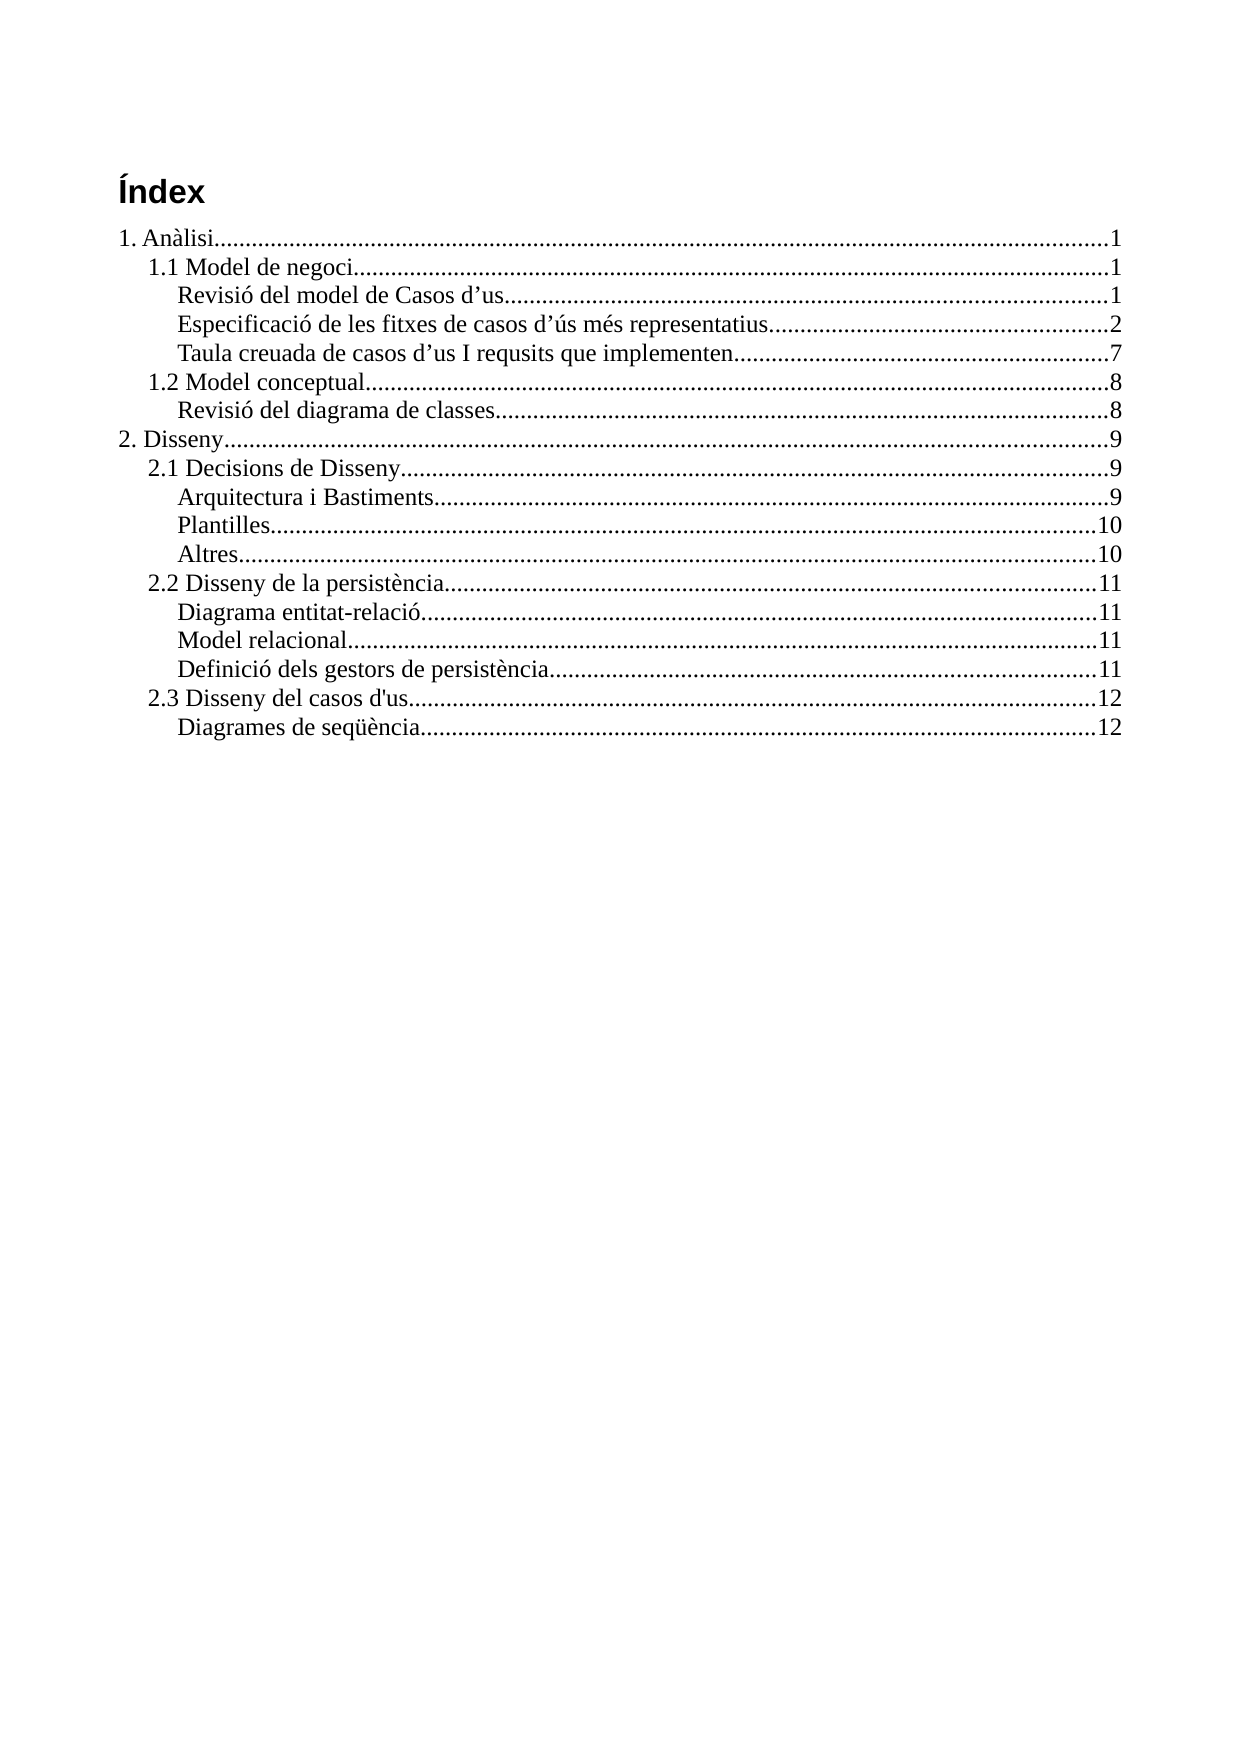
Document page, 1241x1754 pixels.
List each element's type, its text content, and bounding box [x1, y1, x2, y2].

text Arquitectura i Bastiments 9 [177, 482, 1122, 510]
text 1.1 Model de negoci 1 [148, 252, 1122, 280]
text Diagrama entitat-relació. 11 [177, 597, 1122, 625]
subtitle Índex [118, 172, 1122, 210]
text Diagrames de seqüència 12 [177, 712, 1122, 740]
text Taula creuada de casos d’us I requsits que implementen 7 [177, 338, 1122, 367]
text 2. Disseny 9 [118, 424, 1122, 453]
text 1.2 Model conceptual 8 [148, 367, 1122, 395]
text Altres 10 [177, 539, 1122, 568]
text Especificació de les fitxes de casos d’ús més representatius. 2 [177, 309, 1122, 338]
text 1. Anàlisi 1 [118, 223, 1122, 252]
text Revisió del model de Casos d’us 1 [177, 280, 1122, 309]
text 2.2 Disseny de la persistència 11 [148, 568, 1122, 597]
text Plantilles 10 [177, 510, 1122, 539]
text Revisió del diagrama de classes 8 [177, 395, 1122, 424]
text 2.3 Disseny del casos d'us 12 [148, 683, 1122, 712]
text Definició dels gestors de persistència. 11 [177, 654, 1122, 683]
text Model relacional 11 [177, 625, 1122, 654]
text 2.1 Decisions de Disseny 9 [148, 453, 1122, 482]
